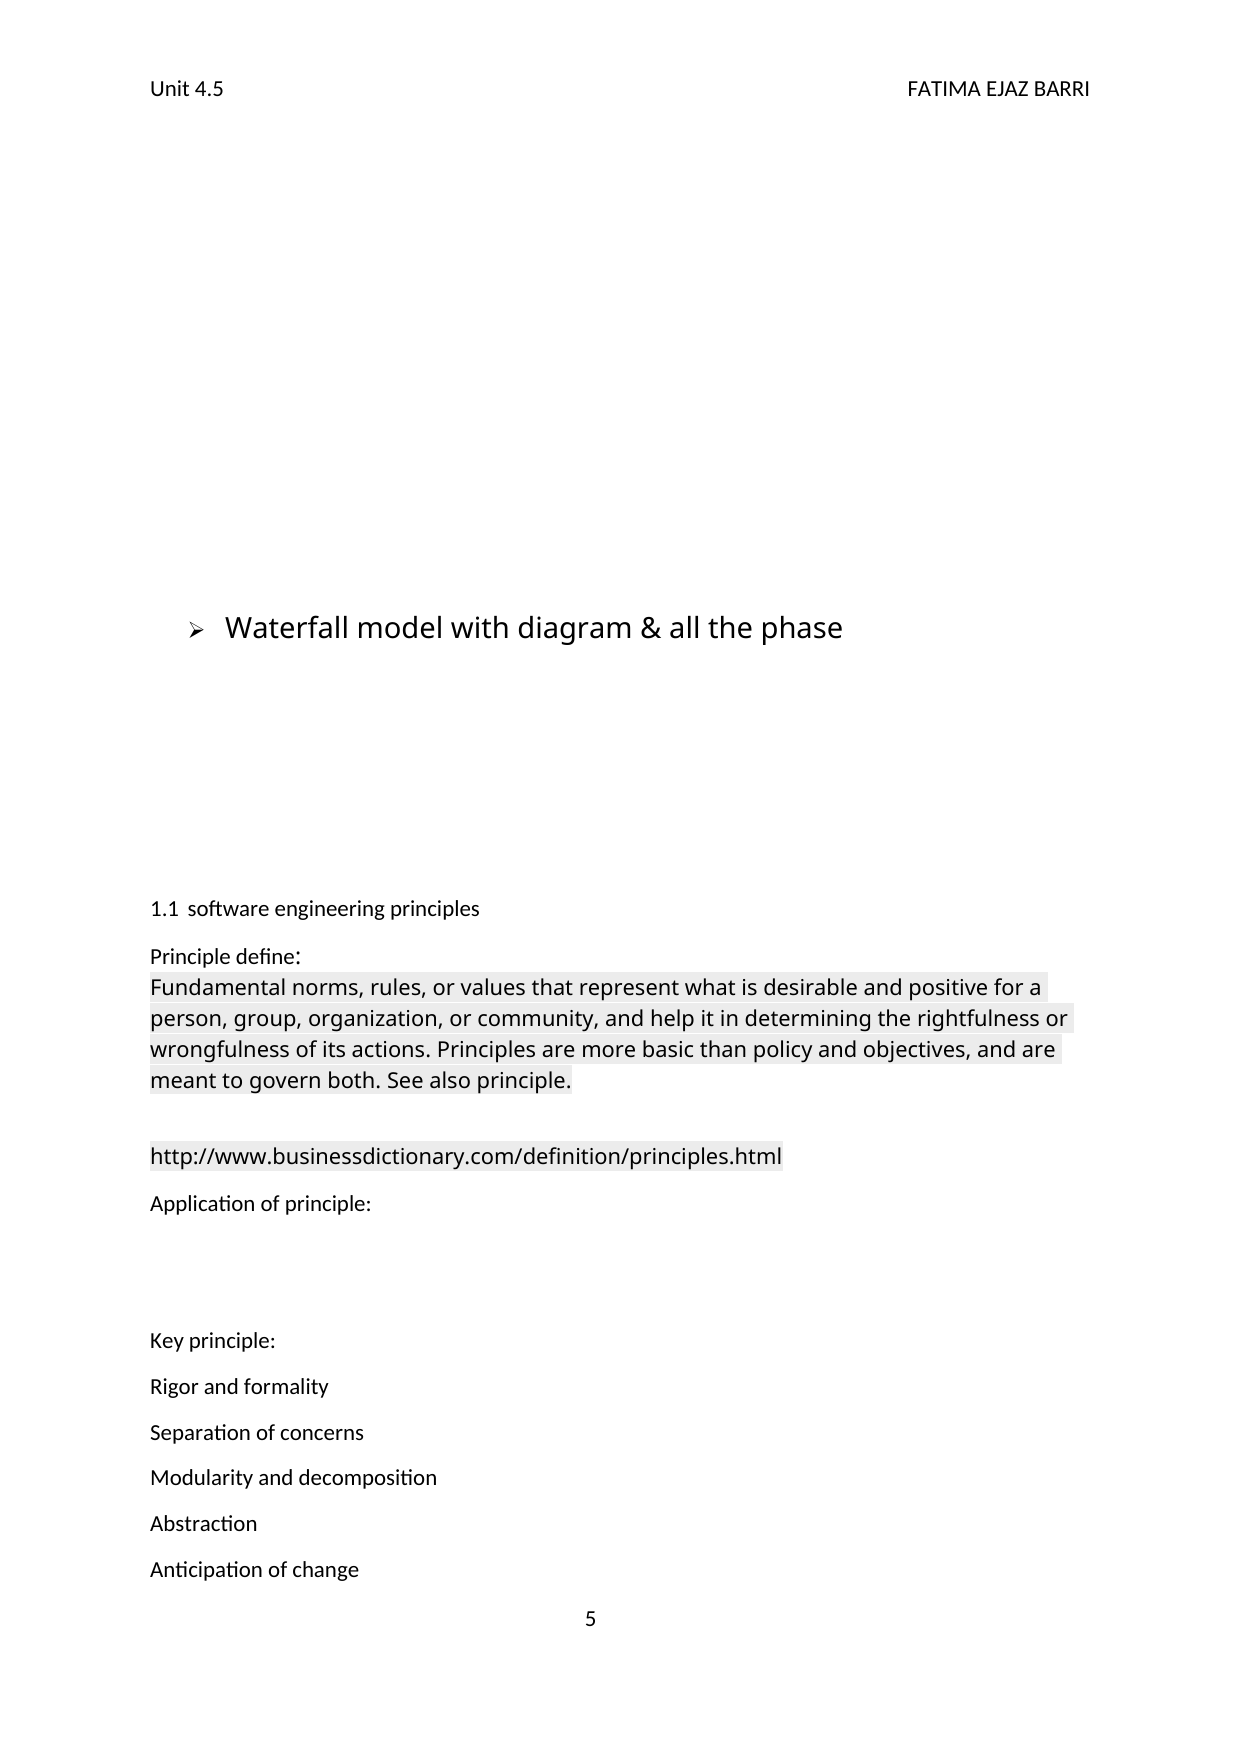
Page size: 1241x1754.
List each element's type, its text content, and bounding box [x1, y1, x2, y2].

list software engineering principles [150, 894, 1090, 922]
text Key principle: [150, 1326, 1090, 1354]
text Application of principle: [150, 1189, 1090, 1217]
text Modularity and decomposition [150, 1463, 1090, 1491]
text Separation of concerns [150, 1418, 1090, 1446]
text Anticipation of change [150, 1555, 1090, 1583]
text Abstraction [150, 1509, 1090, 1537]
text Rigor and formality [150, 1372, 1090, 1400]
text Principle define: Fundamental norms, rules, or values that represent what is desirable and positive for a person, group, organization, or community, and help it in determining the rightfulness or wrongfulness of its actions. Principles are more basic than policy and objectives, and are meant to govern both. See also principle. [150, 939, 1090, 1124]
list Waterfall model with diagram & all the phase [187, 607, 1090, 647]
text http://www.businessdictionary.com/definition/principles.html [150, 1141, 1090, 1171]
